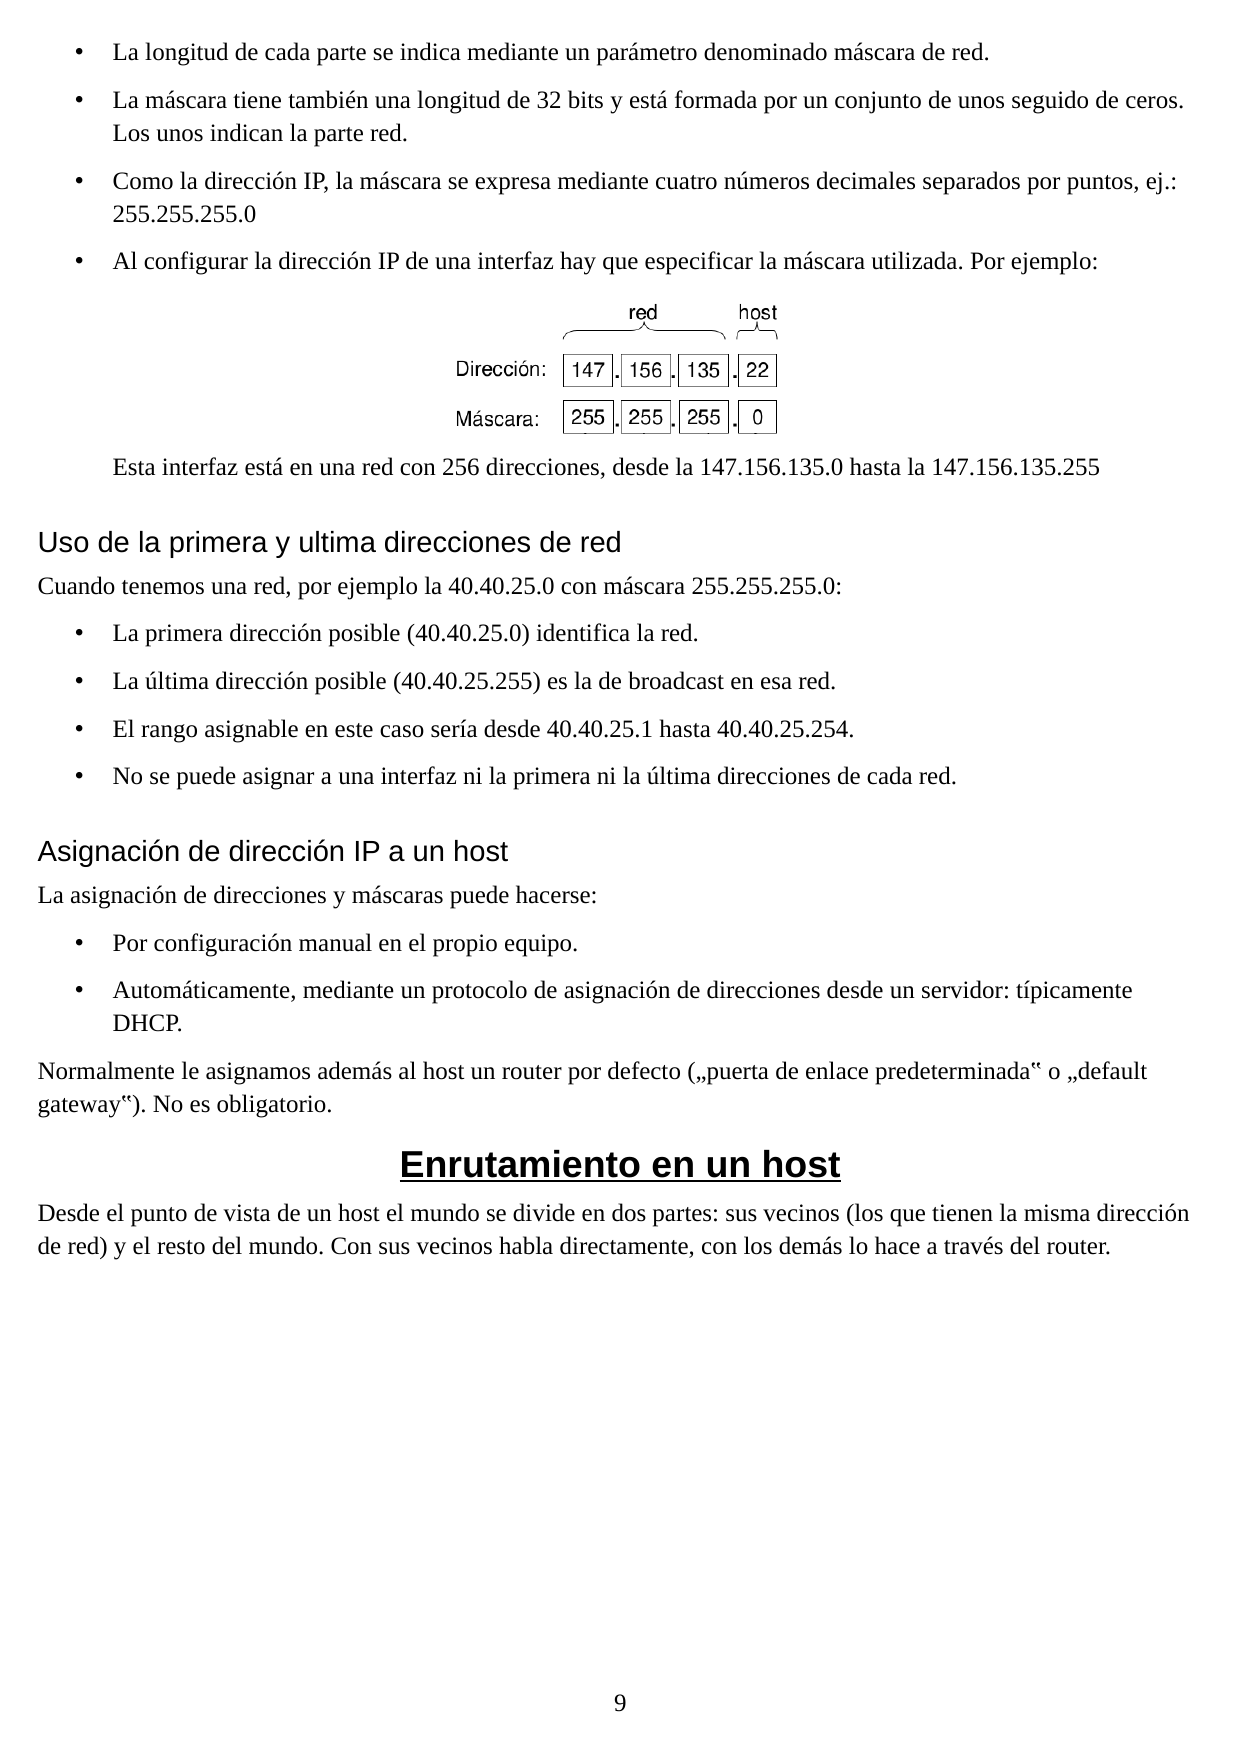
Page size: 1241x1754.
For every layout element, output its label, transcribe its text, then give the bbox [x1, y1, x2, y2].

subtitle Enrutamiento en un host [37, 1143, 1203, 1186]
list El rango asignable en este caso sería desde 40.40.25.1 hasta 40.40.25.254. [75, 714, 1203, 742]
list La última dirección posible (40.40.25.255) es la de broadcast en esa red. [75, 666, 1203, 695]
text La asignación de direcciones y máscaras puede hacerse: [37, 880, 1203, 909]
list Al configurar la dirección IP de una interfaz hay que especificar la máscara utilizada. Por ejemplo: [75, 246, 1203, 275]
list Como la dirección IP, la máscara se expresa mediante cuatro números decimales separados por puntos, ej.: 255.255.255.0 [75, 166, 1203, 227]
subtitle Asignación de dirección IP a un host [37, 834, 1203, 867]
list No se puede asignar a una interfaz ni la primera ni la última direcciones de cada red. [75, 761, 1203, 790]
list Esta interfaz está en una red con 256 direcciones, desde la 147.156.135.0 hasta la 147.156.135.255 [75, 452, 1203, 481]
list La máscara tiene también una longitud de 32 bits y está formada por un conjunto de unos seguido de ceros. Los unos indican la parte red. [75, 85, 1203, 147]
subtitle Uso de la primera y ultima direcciones de red [37, 525, 1203, 558]
picture [437, 293, 804, 434]
list Por configuración manual en el propio equipo. [75, 928, 1203, 956]
list La longitud de cada parte se indica mediante un parámetro denominado máscara de red. [75, 37, 1203, 66]
text Cuando tenemos una red, por ejemplo la 40.40.25.0 con máscara 255.255.255.0: [37, 571, 1203, 600]
text Normalmente le asignamos además al host un router por defecto („puerta de enlace predeterminada‟ o „default gateway‟). No es obligatorio. [37, 1056, 1203, 1118]
list La primera dirección posible (40.40.25.0) identifica la red. [75, 618, 1203, 647]
list Automáticamente, mediante un protocolo de asignación de direcciones desde un servidor: típicamente DHCP. [75, 975, 1203, 1037]
text Desde el punto de vista de un host el mundo se divide en dos partes: sus vecinos (los que tienen la misma dirección de red) y el resto del mundo. Con sus vecinos habla directamente, con los demás lo hace a través del router. [37, 1198, 1203, 1260]
